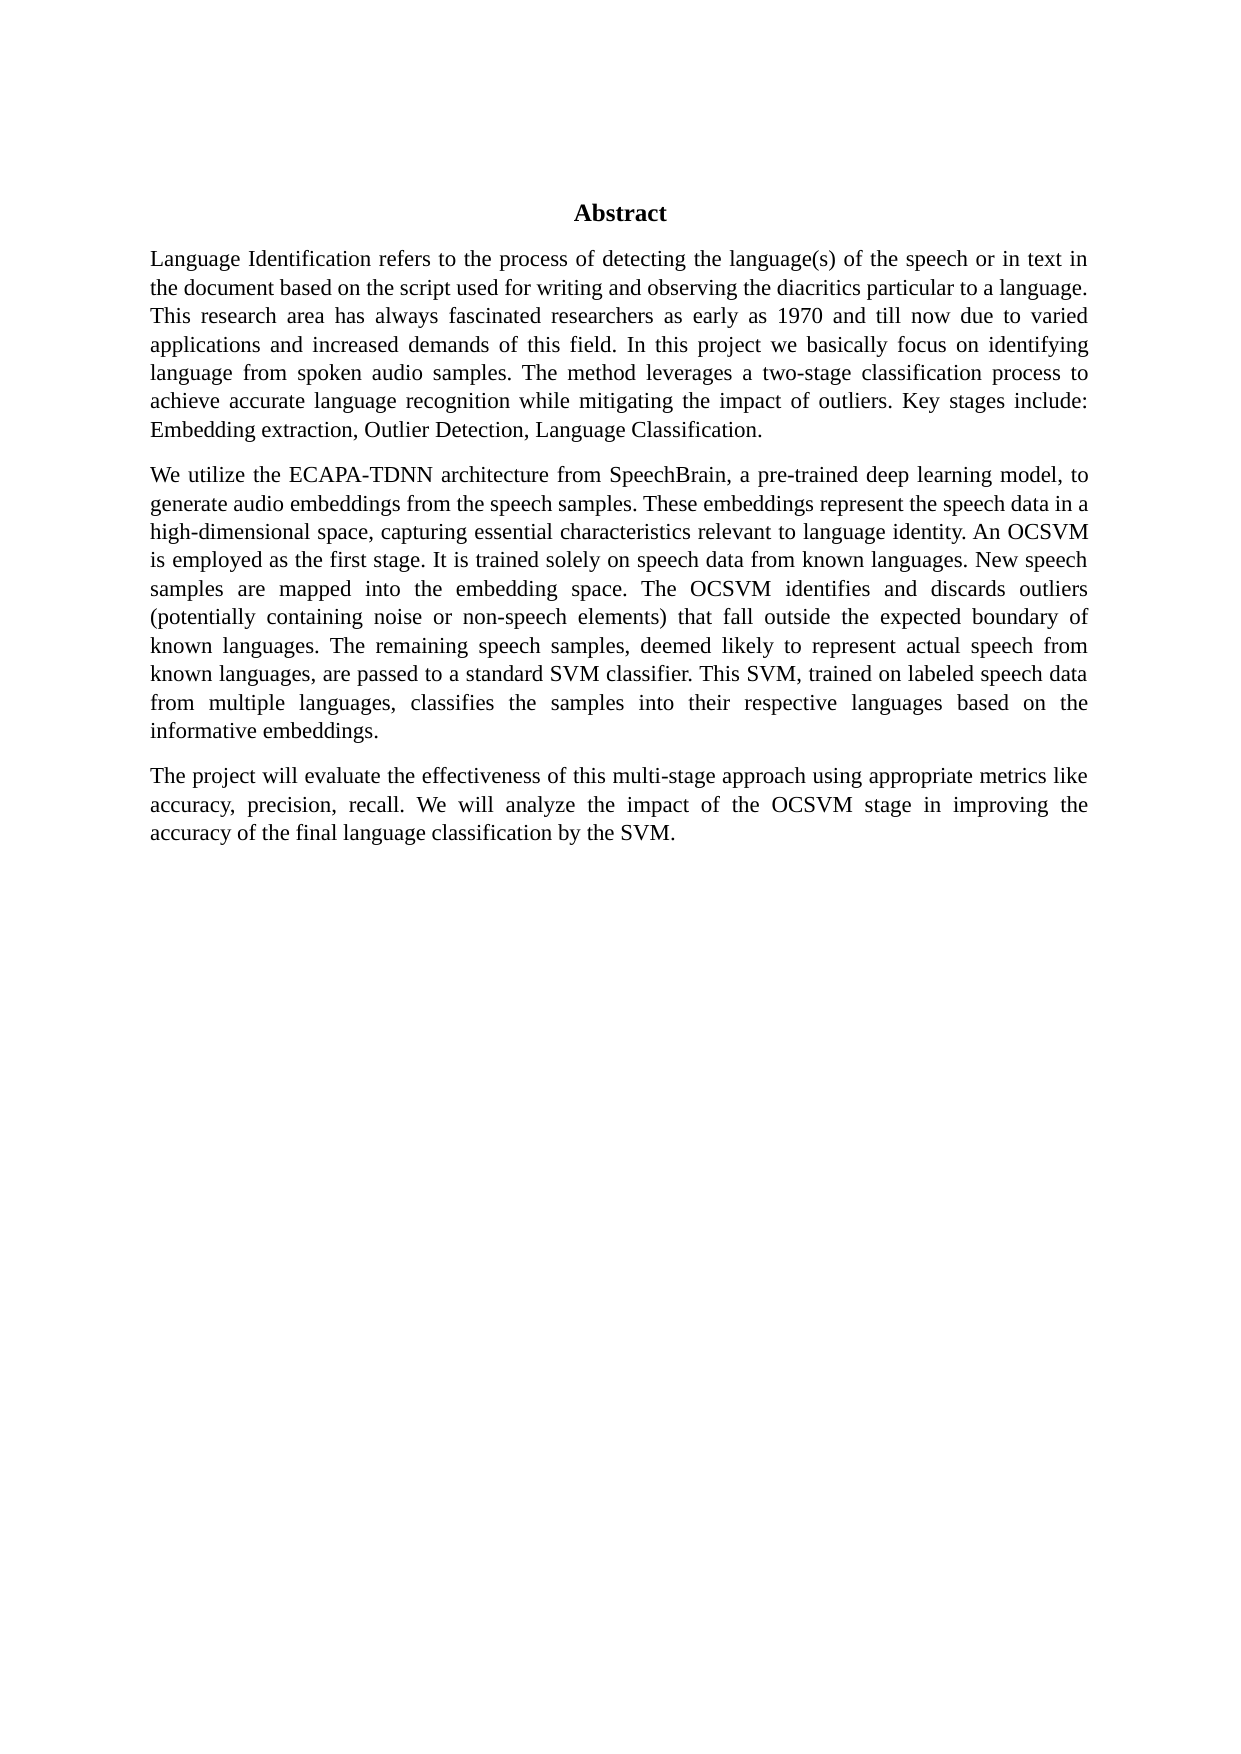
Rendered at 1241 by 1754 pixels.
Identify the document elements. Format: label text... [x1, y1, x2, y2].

text Language Identification refers to the process of detecting the language(s) of the speech or in text in the document based on the script used for writing and observing the diacritics particular to a language. This research area has always fascinated researchers as early as 1970 and till now due to varied applications and increased demands of this field. In this project we basically focus on identifying language from spoken audio samples. The method leverages a two-stage classification process to achieve accurate language recognition while mitigating the impact of outliers. Key stages include: Embedding extraction, Outlier Detection, Language Classification. [150, 245, 1090, 442]
text Abstract [150, 198, 1090, 226]
text We utilize the ECAPA-TDNN architecture from SpeechBrain, a pre-trained deep learning model, to generate audio embeddings from the speech samples. These embeddings represent the speech data in a high-dimensional space, capturing essential characteristics relevant to language identity. An OCSVM is employed as the first stage. It is trained solely on speech data from known languages. New speech samples are mapped into the embedding space. The OCSVM identifies and discards outliers (potentially containing noise or non-speech elements) that fall outside the expected boundary of known languages. The remaining speech samples, deemed likely to represent actual speech from known languages, are passed to a standard SVM classifier. This SVM, trained on labeled speech data from multiple languages, classifies the samples into their respective languages based on the informative embeddings. [150, 461, 1090, 743]
text The project will evaluate the effectiveness of this multi-stage approach using appropriate metrics like accuracy, precision, recall. We will analyze the impact of the OCSVM stage in improving the accuracy of the final language classification by the SVM. [150, 762, 1090, 845]
